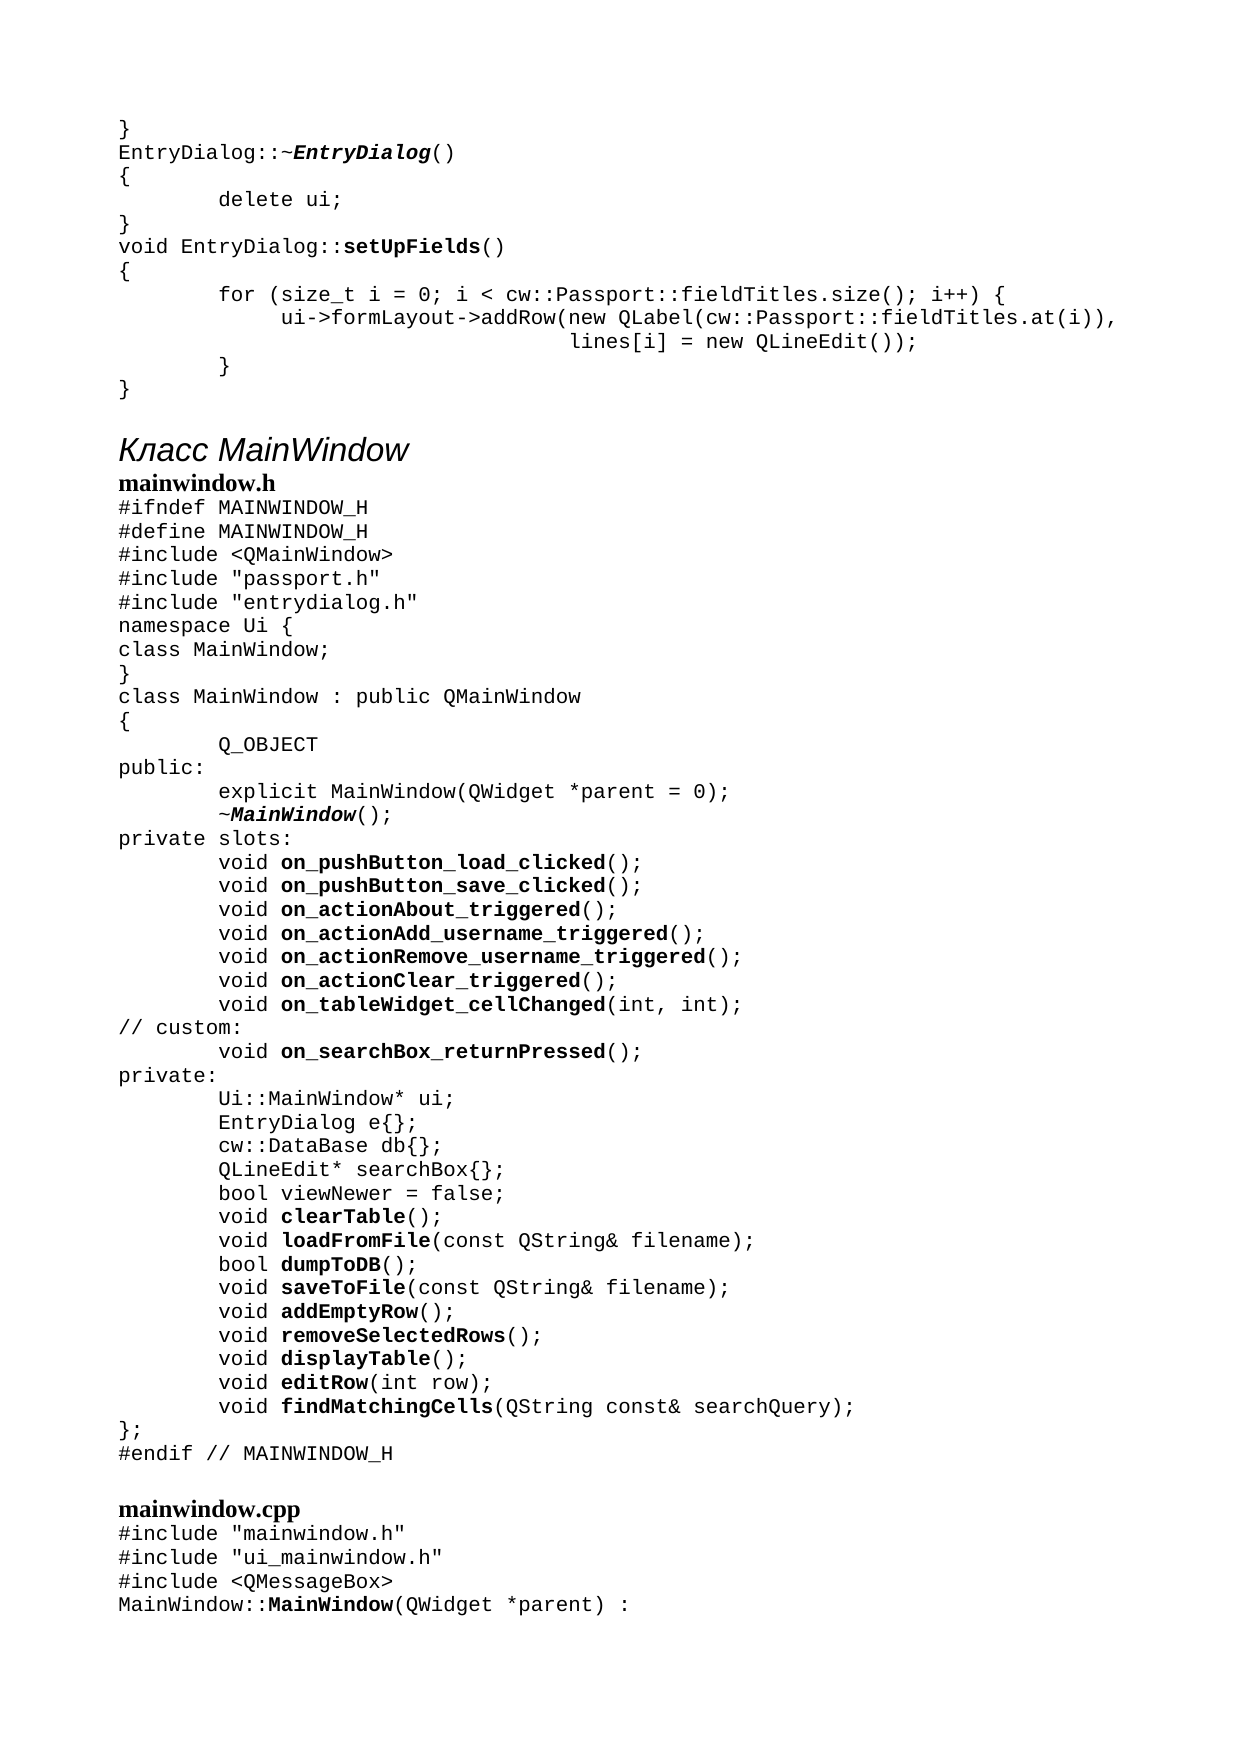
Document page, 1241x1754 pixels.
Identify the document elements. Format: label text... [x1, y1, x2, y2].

text void on_actionAdd_username_triggered(); [118, 923, 1122, 946]
text EntryDialog e{}; [118, 1112, 1122, 1136]
text private: [118, 1064, 1122, 1088]
text #include "mainwindow.h" [118, 1523, 1122, 1547]
text delete ui; [118, 189, 1122, 213]
text { [118, 260, 1122, 284]
text }; [118, 1419, 1122, 1443]
text void on_searchBox_returnPressed(); [118, 1041, 1122, 1064]
text } [118, 378, 1122, 402]
text } [118, 663, 1122, 686]
text } [118, 118, 1122, 142]
text void loadFromFile(const QString& filename); [118, 1230, 1122, 1254]
text void findMatchingCells(QString const& searchQuery); [118, 1396, 1122, 1419]
text EntryDialog::~EntryDialog() [118, 142, 1122, 165]
text void editRow(int row); [118, 1372, 1122, 1396]
text #ifndef MAINWINDOW_H [118, 497, 1122, 521]
text namespace Ui { [118, 615, 1122, 639]
text class MainWindow : public QMainWindow [118, 686, 1122, 710]
text { [118, 710, 1122, 733]
text MainWindow::MainWindow(QWidget *parent) : [118, 1594, 1122, 1618]
text mainwindow.h [118, 468, 1122, 497]
text #include <QMessageBox> [118, 1571, 1122, 1594]
text void clearTable(); [118, 1206, 1122, 1230]
text // custom: [118, 1017, 1122, 1041]
text void saveToFile(const QString& filename); [118, 1277, 1122, 1301]
text void on_pushButton_load_clicked(); [118, 852, 1122, 875]
text for (size_t i = 0; i < cw::Passport::fieldTitles.size(); i++) { [118, 284, 1122, 307]
text Q_OBJECT [118, 733, 1122, 757]
text QLineEdit* searchBox{}; [118, 1159, 1122, 1183]
text void on_pushButton_save_clicked(); [118, 875, 1122, 899]
text void on_actionRemove_username_triggered(); [118, 946, 1122, 970]
text void EntryDialog::setUpFields() [118, 236, 1122, 260]
text mainwindow.cpp [118, 1494, 1122, 1523]
text #endif // MAINWINDOW_H [118, 1443, 1122, 1467]
text public: [118, 757, 1122, 781]
text cw::DataBase db{}; [118, 1136, 1122, 1159]
text Класс MainWindow [118, 430, 1122, 468]
text Ui::MainWindow* ui; [118, 1088, 1122, 1112]
text class MainWindow; [118, 639, 1122, 663]
text lines[i] = new QLineEdit()); [118, 331, 1122, 354]
text void on_actionClear_triggered(); [118, 970, 1122, 994]
text ~MainWindow(); [118, 804, 1122, 828]
text void removeSelectedRows(); [118, 1325, 1122, 1348]
text ui->formLayout->addRow(new QLabel(cw::Passport::fieldTitles.at(i)), [118, 307, 1122, 331]
text #include "entrydialog.h" [118, 592, 1122, 615]
text #define MAINWINDOW_H [118, 521, 1122, 544]
text explicit MainWindow(QWidget *parent = 0); [118, 781, 1122, 804]
text } [118, 354, 1122, 378]
text void on_actionAbout_triggered(); [118, 899, 1122, 923]
text void on_tableWidget_cellChanged(int, int); [118, 994, 1122, 1017]
text #include "ui_mainwindow.h" [118, 1547, 1122, 1571]
text } [118, 213, 1122, 236]
text void addEmptyRow(); [118, 1301, 1122, 1325]
text private slots: [118, 828, 1122, 852]
text bool viewNewer = false; [118, 1183, 1122, 1206]
text void displayTable(); [118, 1348, 1122, 1372]
text #include "passport.h" [118, 568, 1122, 592]
text bool dumpToDB(); [118, 1254, 1122, 1277]
text { [118, 165, 1122, 189]
text #include <QMainWindow> [118, 544, 1122, 568]
